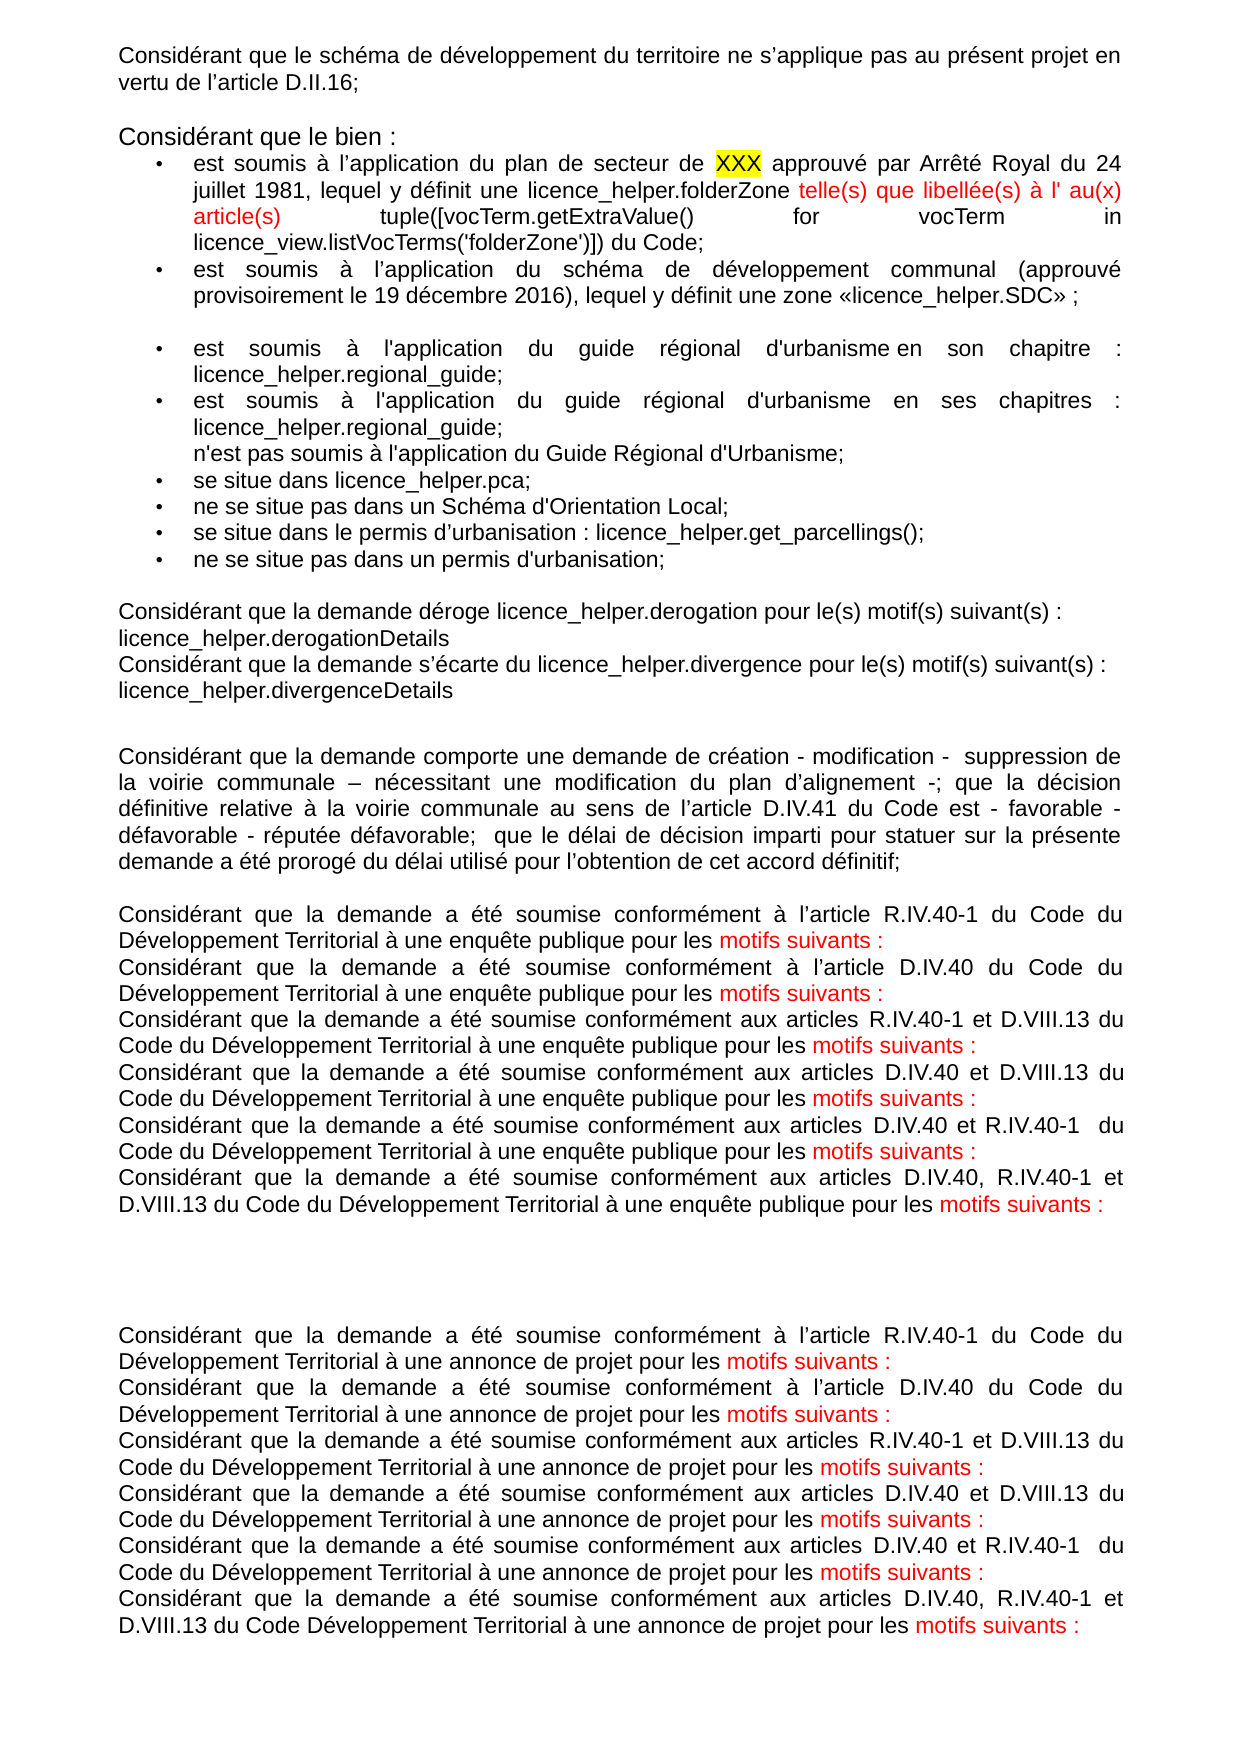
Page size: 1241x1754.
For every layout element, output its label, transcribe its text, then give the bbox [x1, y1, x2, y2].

list est soumis à l'application du guide régional d'urbanisme en ses chapitres : licence_helper.regional_guide; [156, 387, 1122, 440]
text Considérant que la demande a été soumise conformément aux articles D.IV.40, R.IV.40-1 et D.VIII.13 du Code du Développement Territorial à une enquête publique pour les motifs suivants : [118, 1164, 1124, 1217]
text Considérant que la demande a été soumise conformément aux articles D.IV.40 et R.IV.40-1 du Code du Développement Territorial à une enquête publique pour les motifs suivants : [118, 1112, 1124, 1164]
list se situe dans le permis d’urbanisation : licence_helper.get_parcellings(); [156, 519, 1122, 546]
text Considérant que la demande a été soumise conformément à l’article D.IV.40 du Code du Développement Territorial à une enquête publique pour les motifs suivants : [118, 953, 1124, 1006]
text Considérant que la demande a été soumise conformément aux articles D.IV.40 et R.IV.40-1 du Code du Développement Territorial à une annonce de projet pour les motifs suivants : [118, 1532, 1124, 1585]
list ne se situe pas dans un permis d'urbanisation; [156, 546, 1122, 572]
list est soumis à l’application du schéma de développement communal (approuvé provisoirement le 19 décembre 2016), lequel y définit une zone «licence_helper.SDC» ; [156, 256, 1122, 308]
text Considérant que la demande a été soumise conformément aux articles D.IV.40, R.IV.40-1 et D.VIII.13 du Code Développement Territorial à une annonce de projet pour les motifs suivants : [118, 1585, 1124, 1638]
list n'est pas soumis à l'application du Guide Régional d'Urbanisme; [156, 440, 1122, 467]
text Considérant que le schéma de développement du territoire ne s’applique pas au présent projet en vertu de l’article D.II.16; [118, 42, 1122, 95]
list est soumis à l’application du plan de secteur de XXX approuvé par Arrêté Royal du 24 juillet 1981, lequel y définit une licence_helper.folderZone telle(s) que libellée(s) à l' au(x) article(s) tuple([vocTerm.getExtraValue() for vocTerm in licence_view.listVocTerms('folderZone')]) du Code; [156, 150, 1122, 256]
text Considérant que la demande a été soumise conformément à l’article D.IV.40 du Code du Développement Territorial à une annonce de projet pour les motifs suivants : [118, 1374, 1124, 1427]
list se situe dans licence_helper.pca; [156, 467, 1122, 493]
text Considérant que la demande s’écarte du licence_helper.divergence pour le(s) motif(s) suivant(s) : [118, 651, 1122, 677]
text Considérant que la demande a été soumise conformément aux articles R.IV.40-1 et D.VIII.13 du Code du Développement Territorial à une enquête publique pour les motifs suivants : [118, 1006, 1124, 1059]
text Considérant que la demande déroge licence_helper.derogation pour le(s) motif(s) suivant(s) : [118, 598, 1122, 625]
text Considérant que la demande a été soumise conformément à l’article R.IV.40-1 du Code du Développement Territorial à une annonce de projet pour les motifs suivants : [118, 1322, 1124, 1374]
list est soumis à l'application du guide régional d'urbanisme en son chapitre : licence_helper.regional_guide; [156, 335, 1122, 387]
list ne se situe pas dans un Schéma d'Orientation Local; [156, 493, 1122, 519]
text licence_helper.divergenceDetails [118, 677, 1122, 704]
text Considérant que la demande comporte une demande de création - modification - suppression de la voirie communale – nécessitant une modification du plan d’alignement -; que la décision définitive relative à la voirie communale au sens de l’article D.IV.41 du Code est - favorable - défavorable - réputée défavorable; que le délai de décision imparti pour statuer sur la présente demande a été prorogé du délai utilisé pour l’obtention de cet accord définitif; [118, 743, 1122, 874]
text Considérant que la demande a été soumise conformément aux articles R.IV.40-1 et D.VIII.13 du Code du Développement Territorial à une annonce de projet pour les motifs suivants : [118, 1427, 1124, 1480]
text licence_helper.derogationDetails [118, 625, 1122, 651]
text Considérant que le bien : [118, 122, 1122, 150]
text Considérant que la demande a été soumise conformément aux articles D.IV.40 et D.VIII.13 du Code du Développement Territorial à une enquête publique pour les motifs suivants : [118, 1059, 1124, 1112]
text Considérant que la demande a été soumise conformément aux articles D.IV.40 et D.VIII.13 du Code du Développement Territorial à une annonce de projet pour les motifs suivants : [118, 1480, 1124, 1532]
text Considérant que la demande a été soumise conformément à l’article R.IV.40-1 du Code du Développement Territorial à une enquête publique pour les motifs suivants : [118, 901, 1124, 953]
